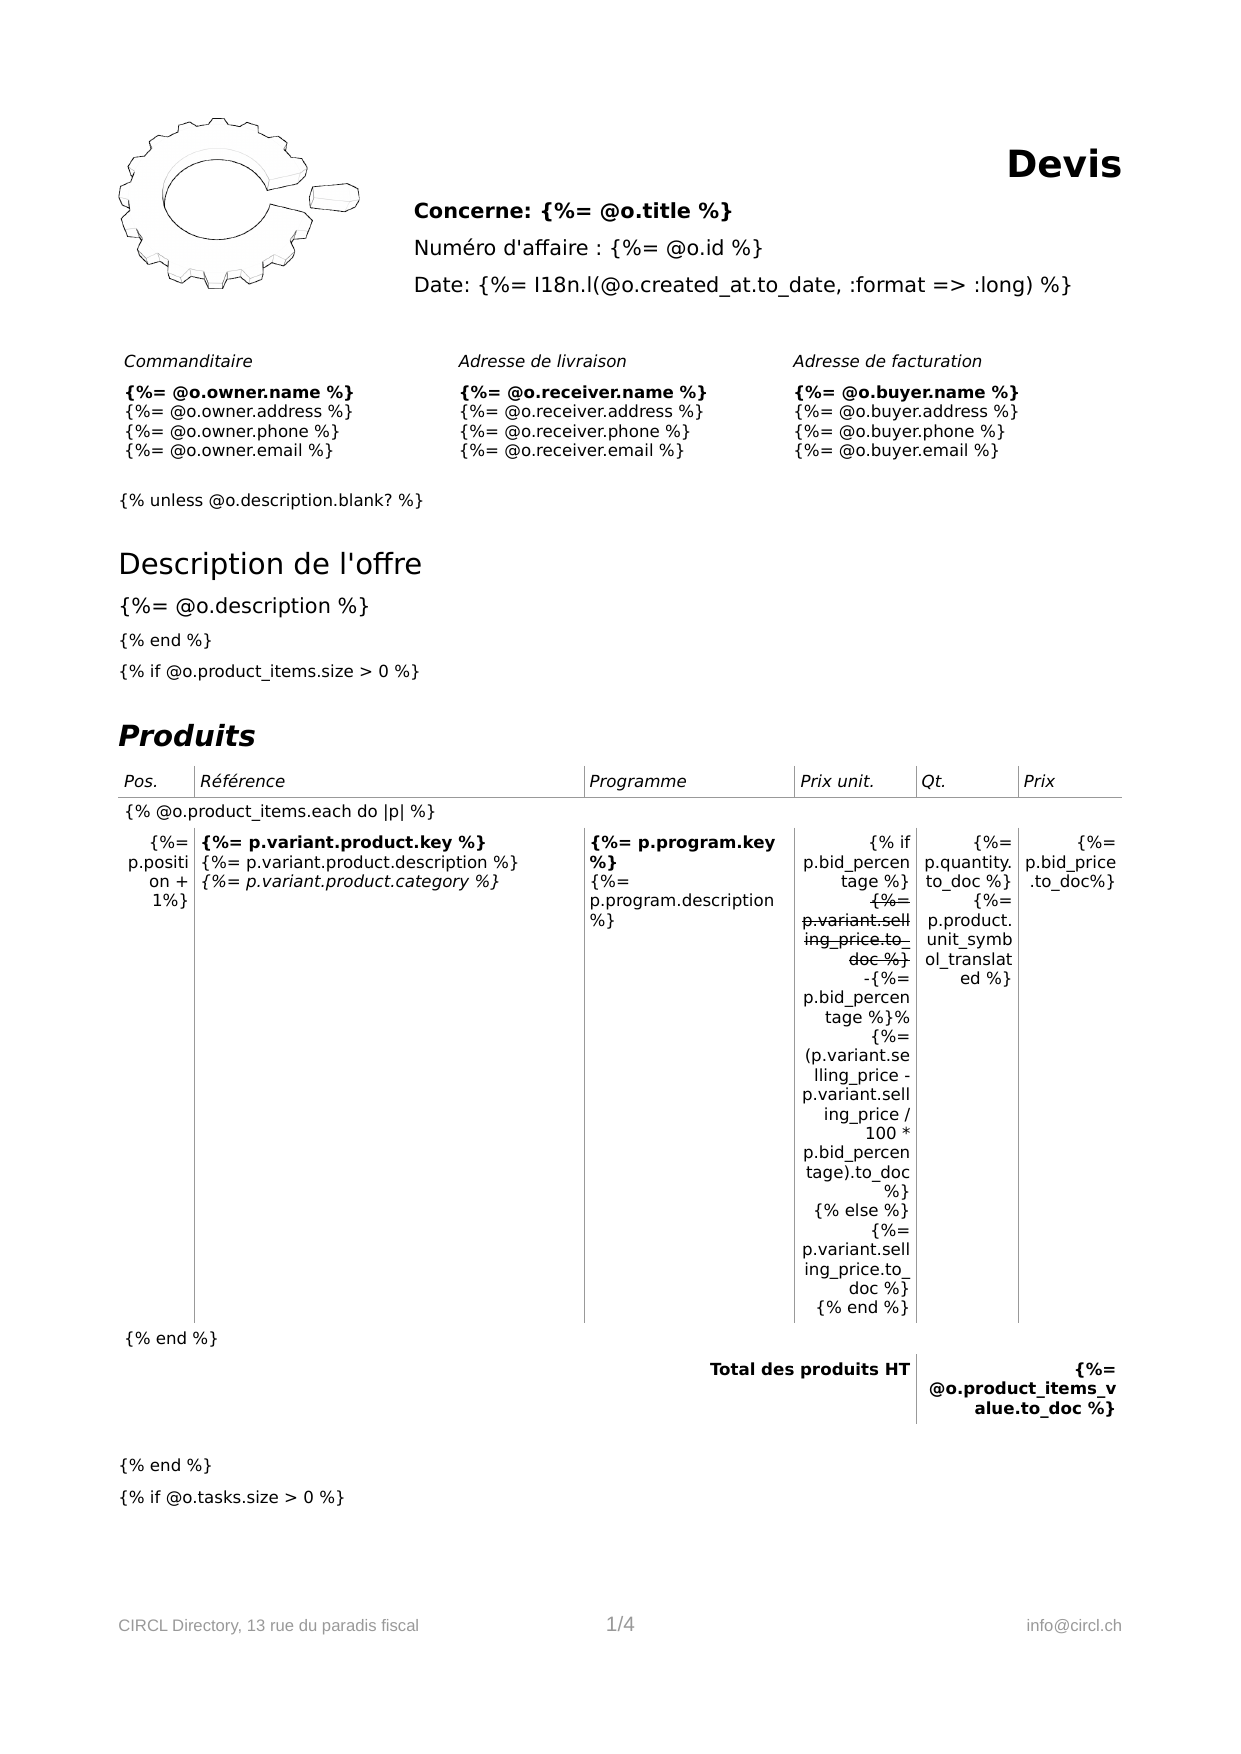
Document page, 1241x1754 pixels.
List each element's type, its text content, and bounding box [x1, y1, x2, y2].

text {% end %} [118, 1456, 1122, 1475]
table_cell {%= p.position + 1%} [118, 828, 194, 1323]
subtitle Produits [118, 719, 1122, 753]
table_header Programme [585, 766, 794, 797]
text {% if @o.tasks.size > 0 %} [118, 1487, 1122, 1507]
text Concerne: {%= @o.title %} [360, 199, 1122, 223]
table_header Pos. [118, 766, 194, 797]
table_header Adresse de livraison [453, 346, 787, 377]
table_cell Total des produits HT [118, 1354, 916, 1424]
text {%= @o.description %} [118, 594, 1122, 618]
table_header Adresse de facturation [788, 346, 1122, 377]
title Devis [360, 143, 1122, 187]
table_cell {%= @o.buyer.name %} {%= @o.buyer.address %} {%= @o.buyer.phone %} {%= @o.buyer.email %} [788, 377, 1122, 466]
table_header Qt. [917, 766, 1018, 797]
table_header Référence [195, 766, 584, 797]
table_cell {%= p.program.key %} {%= p.program.description %} [585, 828, 794, 1323]
table_cell {%= p.bid_price.to_doc%} [1019, 828, 1122, 1323]
table_cell {%= p.quantity.to_doc %} {%= p.product.unit_symbol_translated %} [917, 828, 1018, 1323]
text Date: {%= I18n.l(@o.created_at.to_date, :format => :long) %} [118, 273, 1122, 297]
picture [118, 118, 360, 289]
table_cell {% end %} [118, 1323, 1122, 1354]
table_cell {%= @o.receiver.name %} {%= @o.receiver.address %} {%= @o.receiver.phone %} {%= @o.receiver.email %} [453, 377, 787, 466]
table_header Prix [1019, 766, 1122, 797]
table_cell {% if p.bid_percentage %} {%= p.variant.selling_price.to_doc %} -{%= p.bid_percentage %}% {%= (p.variant.selling_price - p.variant.selling_price / 100 * p.bid_percentage).to_doc %} {% else %} {%= p.variant.selling_price.to_doc %} {% end %} [795, 828, 916, 1323]
text {% if @o.product_items.size > 0 %} [118, 662, 1122, 682]
table_header Prix unit. [795, 766, 916, 797]
text Numéro d'affaire : {%= @o.id %} [360, 236, 1122, 260]
table_cell {%= @o.owner.name %} {%= @o.owner.address %} {%= @o.owner.phone %} {%= @o.owner.email %} [118, 377, 453, 466]
table_cell {%= @o.product_items_value.to_doc %} [917, 1354, 1122, 1424]
text {% unless @o.description.blank? %} [118, 490, 1122, 510]
subtitle Description de l'offre [118, 547, 1122, 581]
table_cell {%= p.variant.product.key %} {%= p.variant.product.description %} {%= p.variant.product.category %} [195, 828, 584, 1323]
table_header Commanditaire [118, 346, 453, 377]
table_cell {% @o.product_items.each do |p| %} [118, 798, 1122, 827]
text {% end %} [118, 631, 1122, 650]
